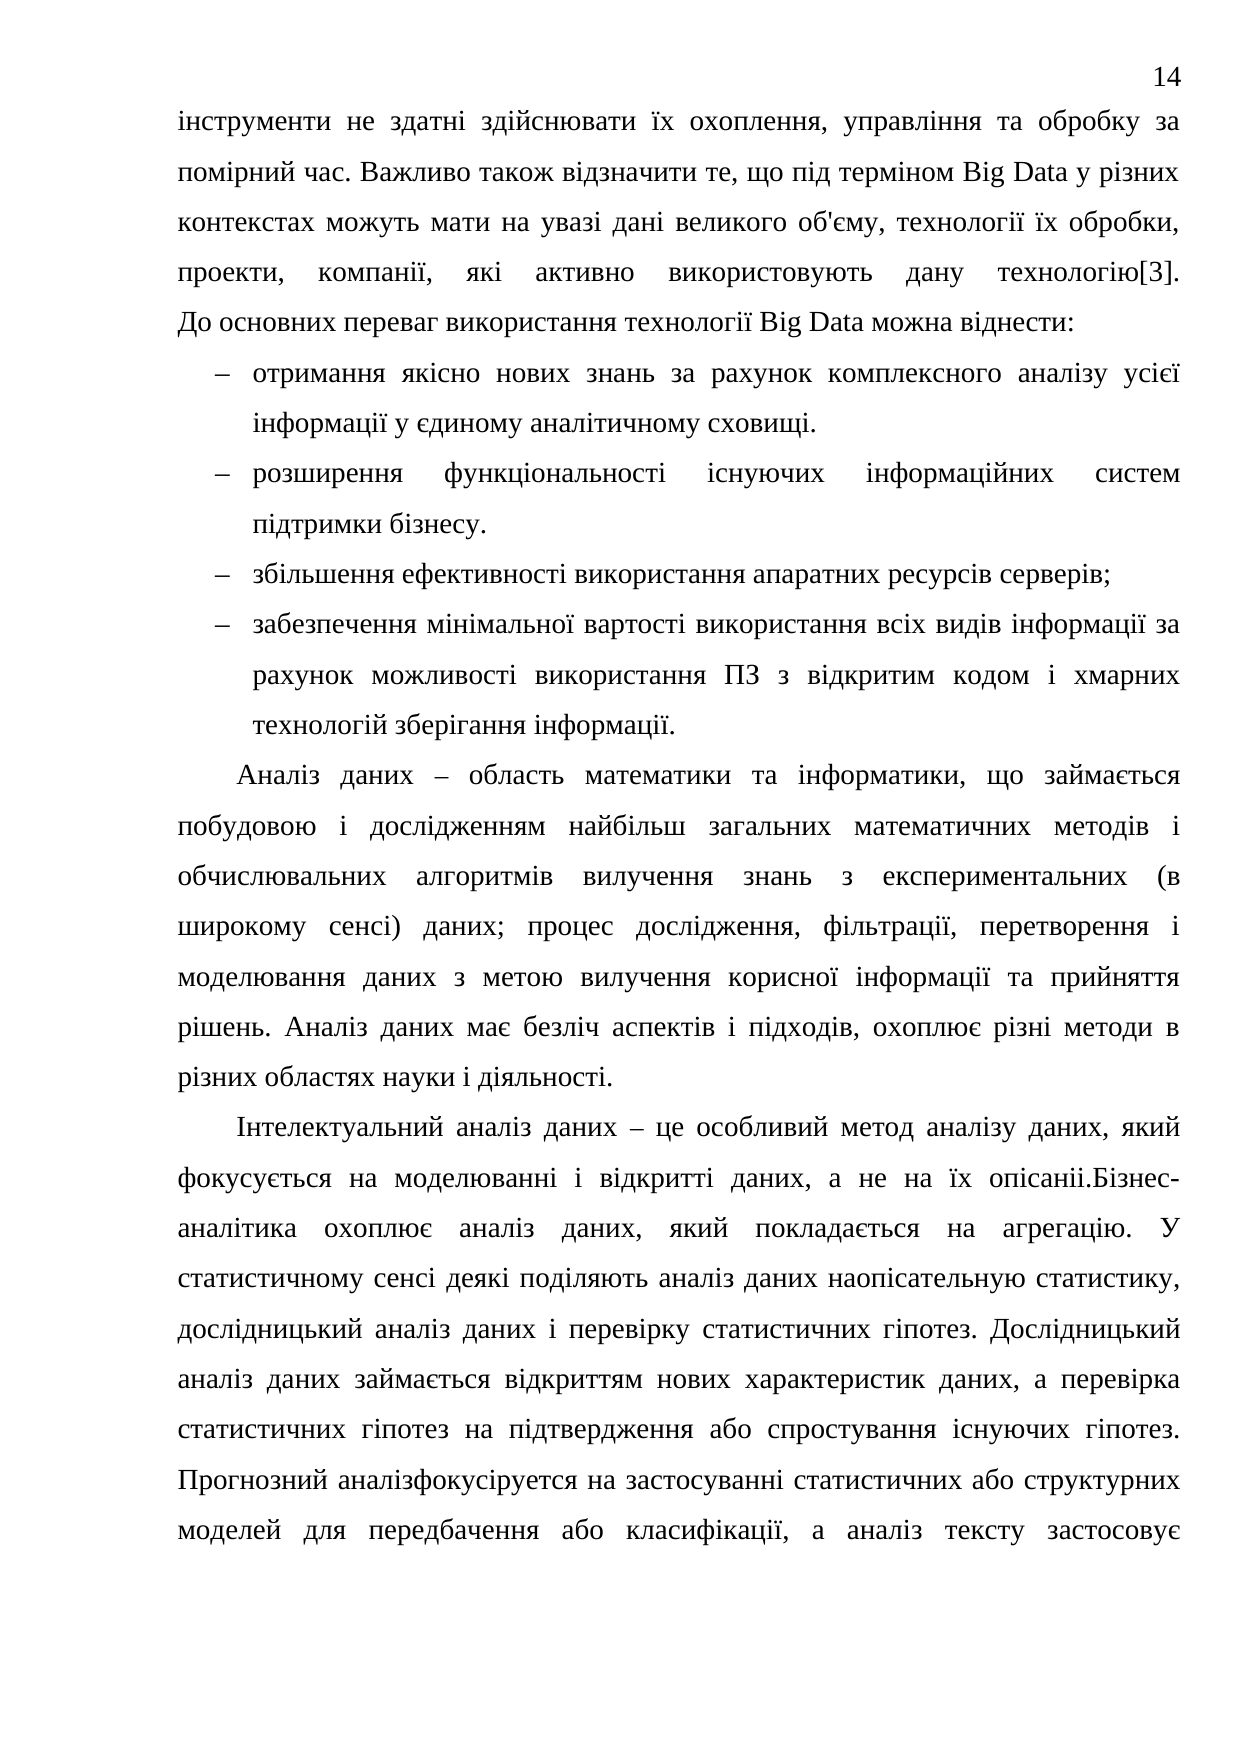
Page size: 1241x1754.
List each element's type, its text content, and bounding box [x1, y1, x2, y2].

text інструменти не здатні здійснювати їх охоплення, управління та обробку за помірний час. Важливо також відзначити те, що під терміном Big Data у різних контекстах можуть мати на увазі дані великого об'єму, технології їх обробки, проекти, компанії, які активно використовують дану технологію[3]. До основних переваг використання технології Big Data можна віднести: [177, 103, 1181, 338]
text Аналіз даних – область математики та інформатики, що займається побудовою і дослідженням найбільш загальних математичних методів і обчислювальних алгоритмів вилучення знань з експериментальних (в широкому сенсі) даних; процес дослідження, фільтрації, перетворення і моделювання даних з метою вилучення корисної інформації та прийняття рішень. Аналіз даних має безліч аспектів і підходів, охоплює різні методи в різних областях науки і діяльності. [177, 757, 1181, 1093]
list збільшення ефективності використання апаратних ресурсів серверів; [215, 556, 1181, 590]
list розширення функціональності існуючих інформаційних систем підтримки бізнесу. [215, 456, 1181, 539]
list забезпечення мінімальної вартості використання всіх видів інформації за рахунок можливості використання ПЗ з відкритим кодом і хмарних технологій зберігання інформації. [215, 606, 1181, 741]
list отримання якісно нових знань за рахунок комплексного аналізу усієї інформації у єдиному аналітичному сховищі. [215, 355, 1181, 439]
text Інтелектуальний аналіз даних – це особливий метод аналізу даних, який фокусується на моделюванні і відкритті даних, а не на їх опісаніі.Бізнес-аналітика охоплює аналіз даних, який покладається на агрегацію. У статистичному сенсі деякі поділяють аналіз даних наопісательную статистику, дослідницький аналіз даних і перевірку статистичних гіпотез. Дослідницький аналіз даних займається відкриттям нових характеристик даних, а перевірка статистичних гіпотез на підтвердження або спростування існуючих гіпотез. Прогнозний аналізфокусіруется на застосуванні статистичних або структурних моделей для передбачення або класифікації, а аналіз тексту застосовує [177, 1109, 1181, 1546]
